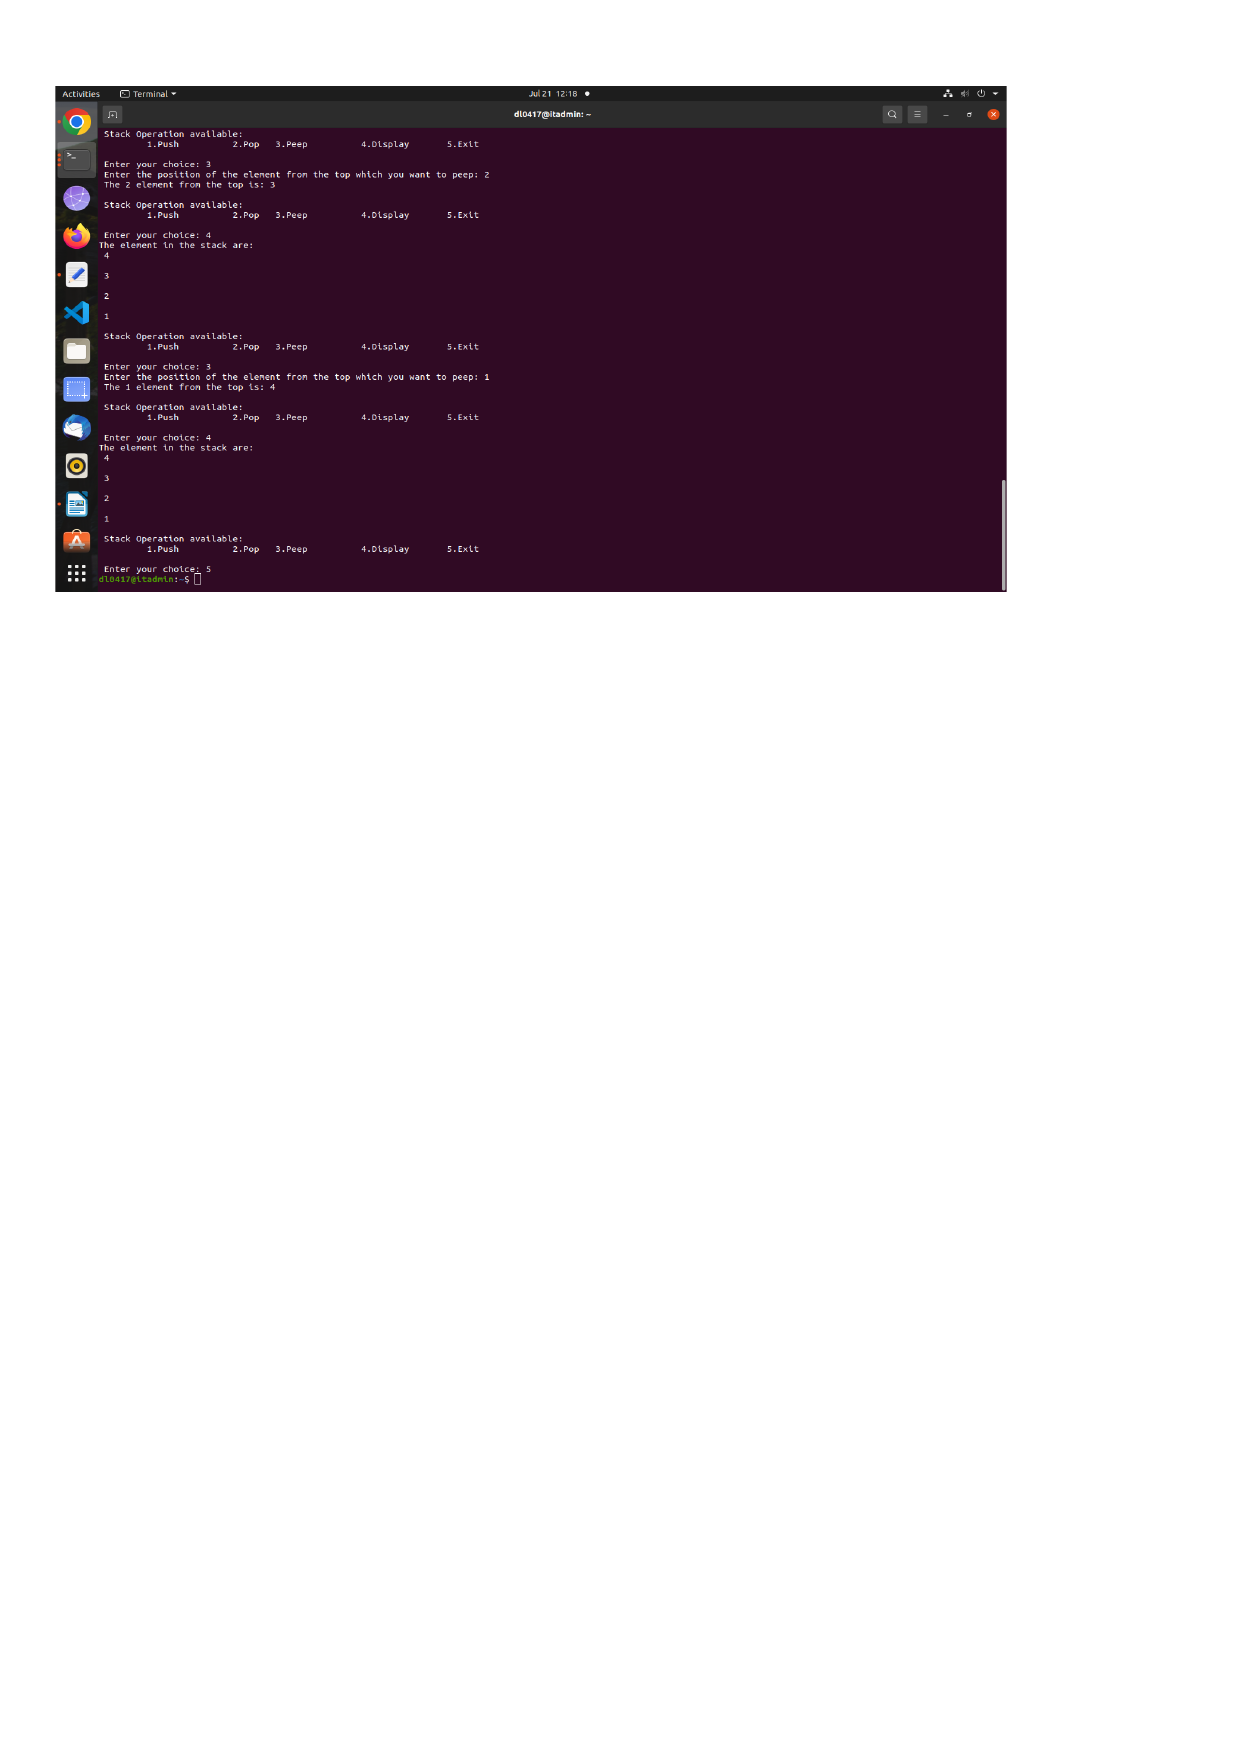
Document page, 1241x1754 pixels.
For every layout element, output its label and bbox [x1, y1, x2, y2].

picture [55, 86, 1007, 592]
